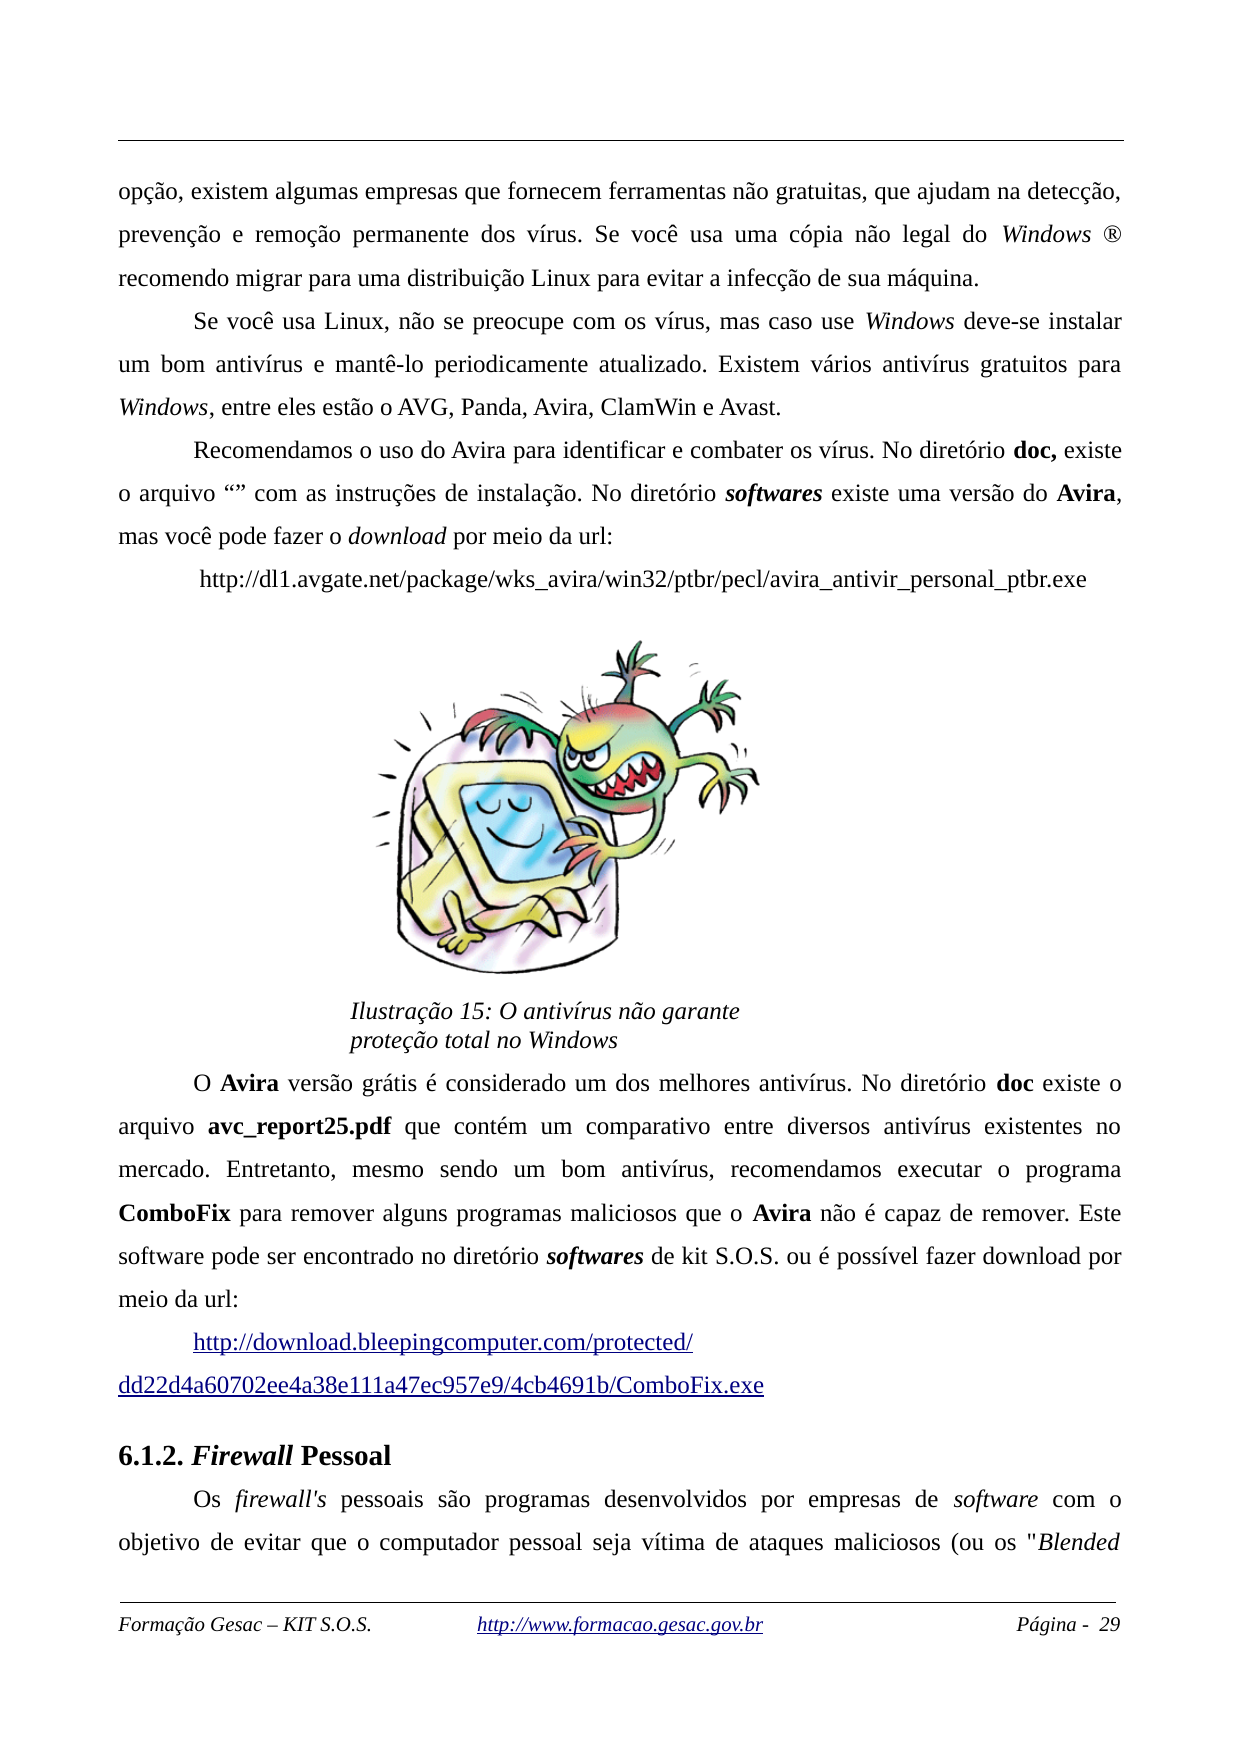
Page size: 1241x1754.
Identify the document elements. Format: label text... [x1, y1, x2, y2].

picture [350, 625, 785, 997]
text Ilustração 15: O antivírus não garante proteção total no Windows [350, 997, 784, 1054]
text opção, existem algumas empresas que fornecem ferramentas não gratuitas, que ajudam na detecção, prevenção e remoção permanente dos vírus. Se você usa uma cópia não legal do Windows ® recomendo migrar para uma distribuição Linux para evitar a infecção de sua máquina. [118, 176, 1122, 291]
text http://download.bleepingcomputer.com/protected/dd22d4a60702ee4a38e111a47ec957e9/4cb4691b/ComboFix.exe [118, 1327, 1122, 1399]
text http://dl1.avgate.net/package/wks_avira/win32/ptbr/pecl/avira_antivir_personal_ptbr.exe [118, 564, 1122, 593]
subtitle 6.1.2. Firewall Pessoal [118, 1438, 1122, 1472]
text Recomendamos o uso do Avira para identificar e combater os vírus. No diretório doc, existe o arquivo “” com as instruções de instalação. No diretório softwares existe uma versão do Avira, mas você pode fazer o download por meio da url: [118, 435, 1122, 550]
text Se você usa Linux, não se preocupe com os vírus, mas caso use Windows deve-se instalar um bom antivírus e mantê-lo periodicamente atualizado. Existem vários antivírus gratuitos para Windows, entre eles estão o AVG, Panda, Avira, ClamWin e Avast. [118, 306, 1122, 421]
text O Avira versão grátis é considerado um dos melhores antivírus. No diretório doc existe o arquivo avc_report25.pdf que contém um comparativo entre diversos antivírus existentes no mercado. Entretanto, mesmo sendo um bom antivírus, recomendamos executar o programa ComboFix para remover alguns programas maliciosos que o Avira não é capaz de remover. Este software pode ser encontrado no diretório softwares de kit S.O.S. ou é possível fazer download por meio da url: [118, 608, 1122, 1313]
text Os firewall's pessoais são programas desenvolvidos por empresas de software com o objetivo de evitar que o computador pessoal seja vítima de ataques maliciosos (ou os "Blended [118, 1484, 1122, 1556]
